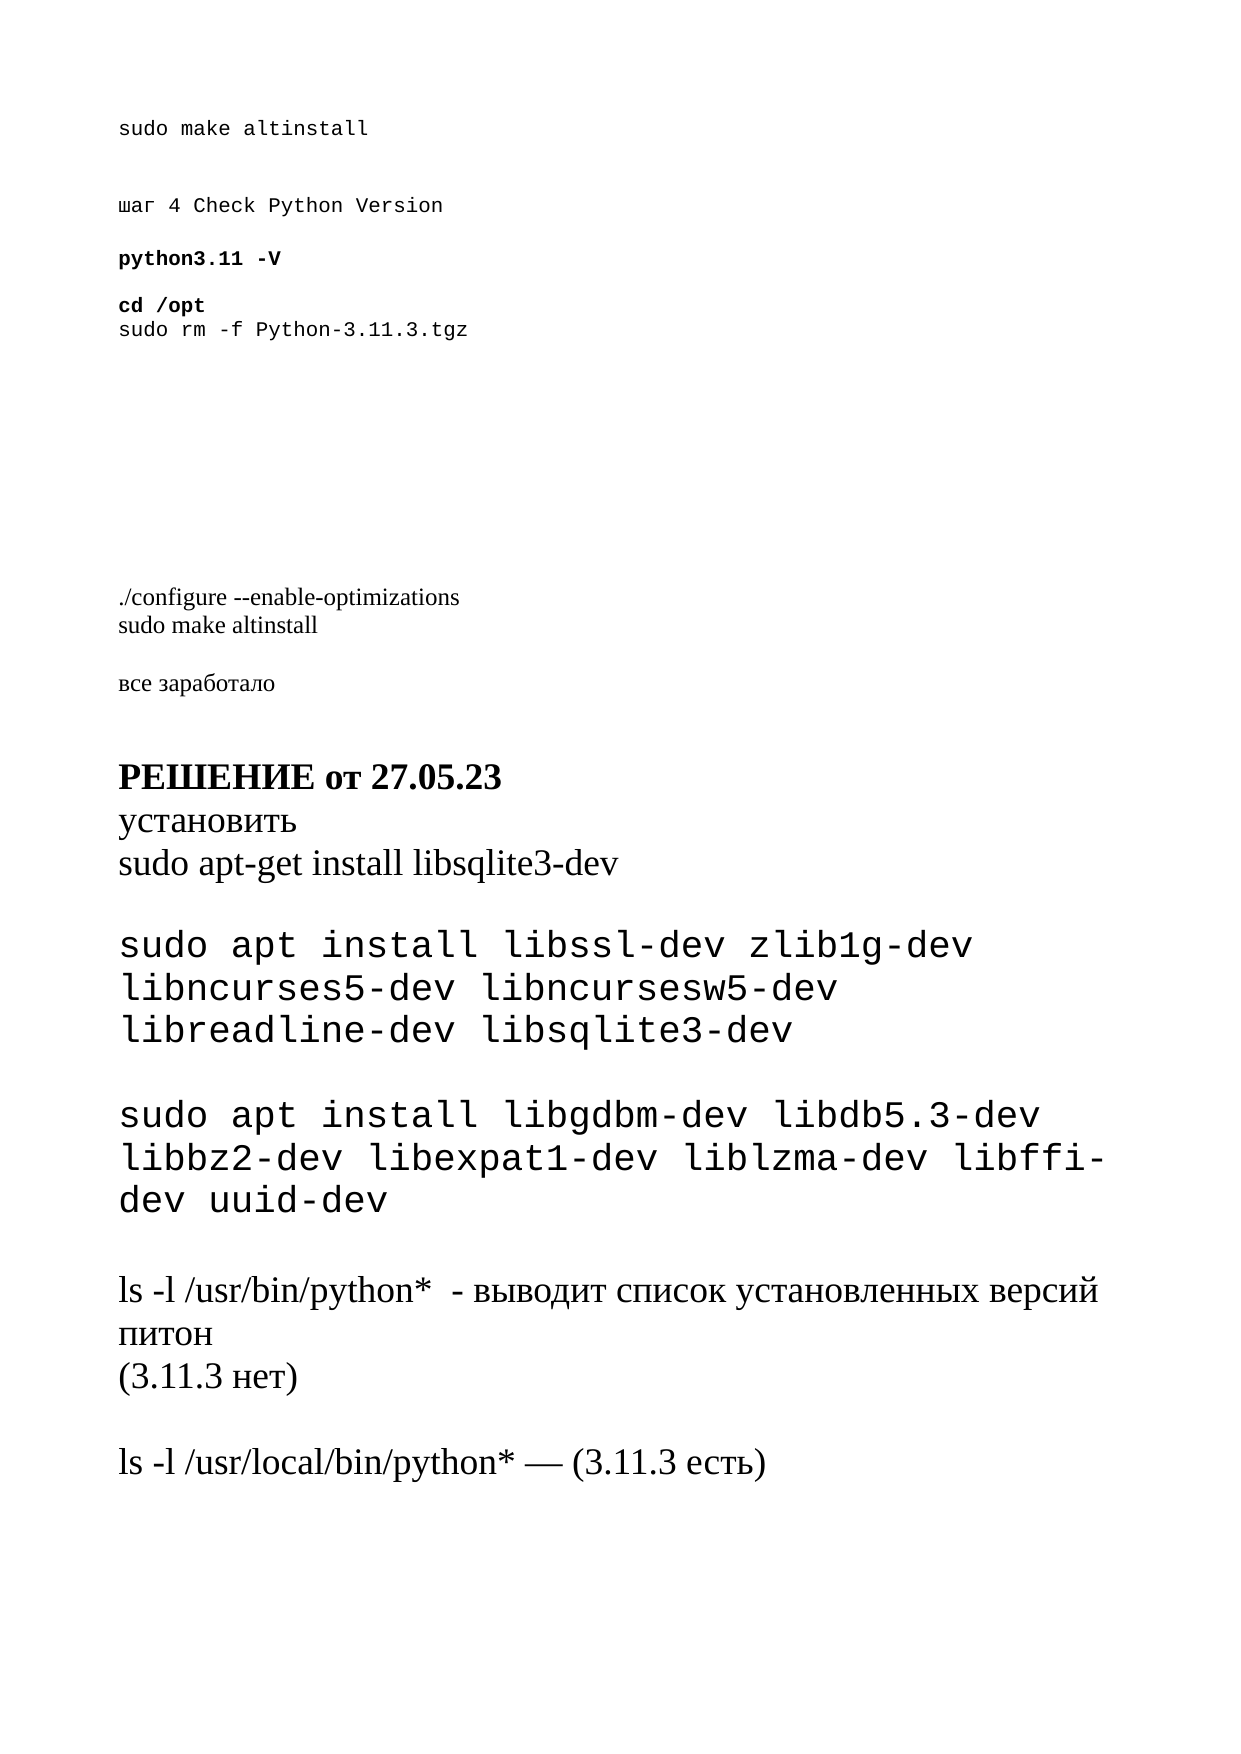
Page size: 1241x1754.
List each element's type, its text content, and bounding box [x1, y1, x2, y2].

text sudo apt install libssl-dev zlib1g-dev libncurses5-dev libncursesw5-dev libreadline-dev libsqlite3-dev [118, 927, 1122, 1054]
text sudo apt-get install libsqlite3-dev [118, 840, 1122, 883]
text все заработало [118, 668, 1122, 697]
text ./configure --enable-optimizations [118, 582, 1122, 610]
text sudo rm -f Python-3.11.3.tgz [118, 319, 1122, 343]
text ls -l /usr/bin/python* - выводит список установленных версий питон [118, 1267, 1122, 1353]
text sudo make altinstall [118, 118, 1122, 142]
text ls -l /usr/local/bin/python* — (3.11.3 есть) [118, 1440, 1122, 1483]
text python3.11 -V [118, 248, 1122, 272]
text (3.11.3 нет) [118, 1353, 1122, 1397]
text sudo apt install libgdbm-dev libdb5.3-dev libbz2-dev libexpat1-dev liblzma-dev libffi-dev uuid-dev [118, 1097, 1122, 1224]
text sudo make altinstall [118, 610, 1122, 639]
text cd /opt [118, 295, 1122, 319]
text шаг 4 Check Python Version [118, 195, 1122, 218]
text установить [118, 797, 1122, 840]
text РЕШЕНИЕ от 27.05.23 [118, 754, 1122, 797]
